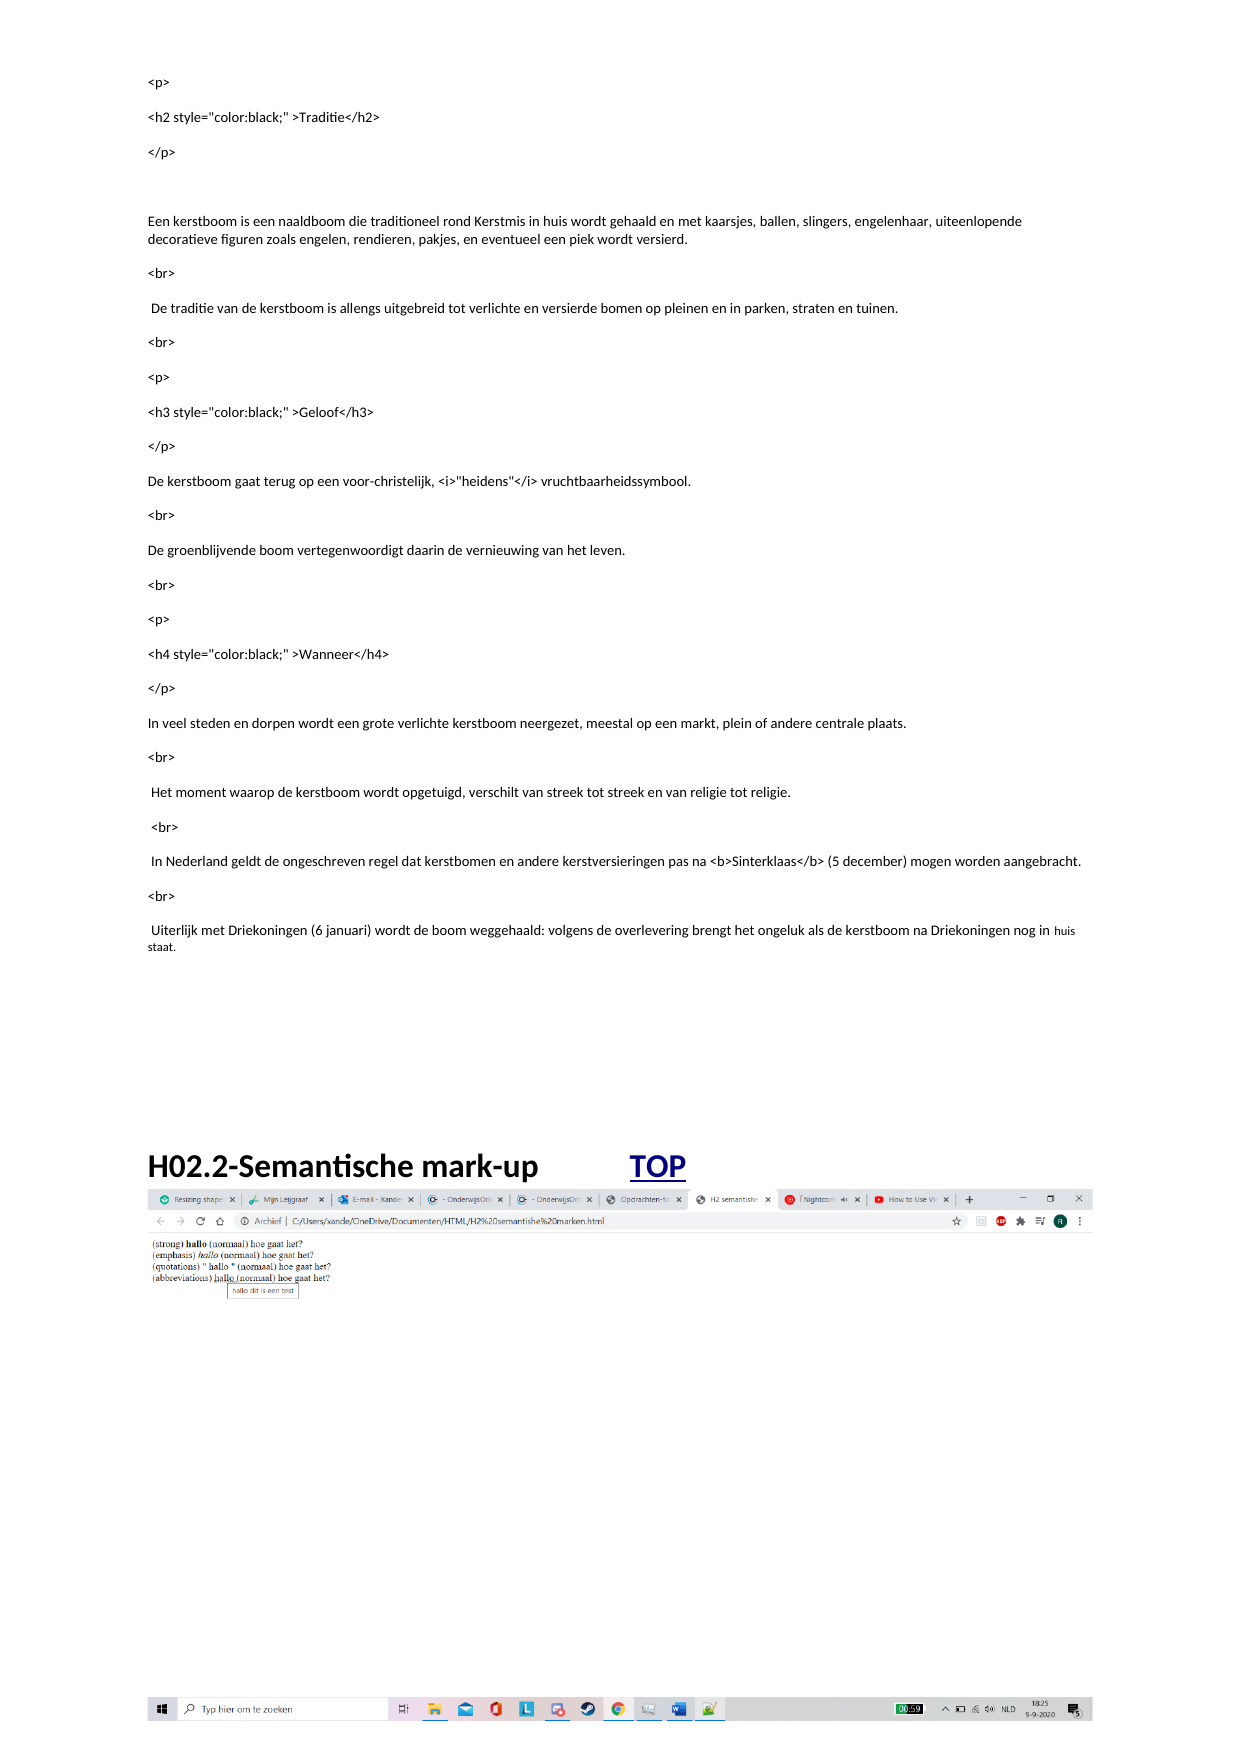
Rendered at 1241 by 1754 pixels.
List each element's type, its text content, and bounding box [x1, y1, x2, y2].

text De kerstboom gaat terug op een voor-christelijk, <i>"heidens"</i> vruchtbaarheidssymbool. [148, 472, 1093, 490]
text <h3 style="color:black;" >Geloof</h3> [148, 403, 1093, 421]
text <p> [148, 74, 1093, 92]
text <br> [148, 576, 1093, 594]
text <h4 style="color:black;" >Wanneer</h4> [148, 645, 1093, 663]
text <br> [148, 749, 1093, 767]
text <br> [148, 818, 1093, 836]
text <br> [148, 507, 1093, 524]
text <br> [148, 264, 1093, 282]
text </p> [148, 679, 1093, 697]
text <h2 style="color:black;" >Traditie</h2> [148, 108, 1093, 126]
text </p> [148, 437, 1093, 455]
text H02.2-Semantische mark-up TOP [148, 1145, 1093, 1186]
text In Nederland geldt de ongeschreven regel dat kerstbomen en andere kerstversieringen pas na <b>Sinterklaas</b> (5 december) mogen worden aangebracht. [148, 852, 1093, 870]
text De traditie van de kerstboom is allengs uitgebreid tot verlichte en versierde bomen op pleinen en in parken, straten en tuinen. [148, 299, 1093, 317]
text Een kerstboom is een naaldboom die traditioneel rond Kerstmis in huis wordt gehaald en met kaarsjes, ballen, slingers, engelenhaar, uiteenlopende decoratieve figuren zoals engelen, rendieren, pakjes, en eventueel een piek wordt versierd. [148, 212, 1093, 248]
text </p> [148, 143, 1093, 161]
text <p> [148, 368, 1093, 386]
text Het moment waarop de kerstboom wordt opgetuigd, verschilt van streek tot streek en van religie tot religie. [148, 783, 1093, 801]
text <br> [148, 887, 1093, 905]
text De groenblijvende boom vertegenwoordigt daarin de vernieuwing van het leven. [148, 541, 1093, 559]
text Uiterlijk met Driekoningen (6 januari) wordt de boom weggehaald: volgens de overlevering brengt het ongeluk als de kerstboom na Driekoningen nog in huis staat. [148, 922, 1093, 955]
text <p> [148, 610, 1093, 628]
text In veel steden en dorpen wordt een grote verlichte kerstboom neergezet, meestal op een markt, plein of andere centrale plaats. [148, 714, 1093, 732]
text <br> [148, 334, 1093, 352]
